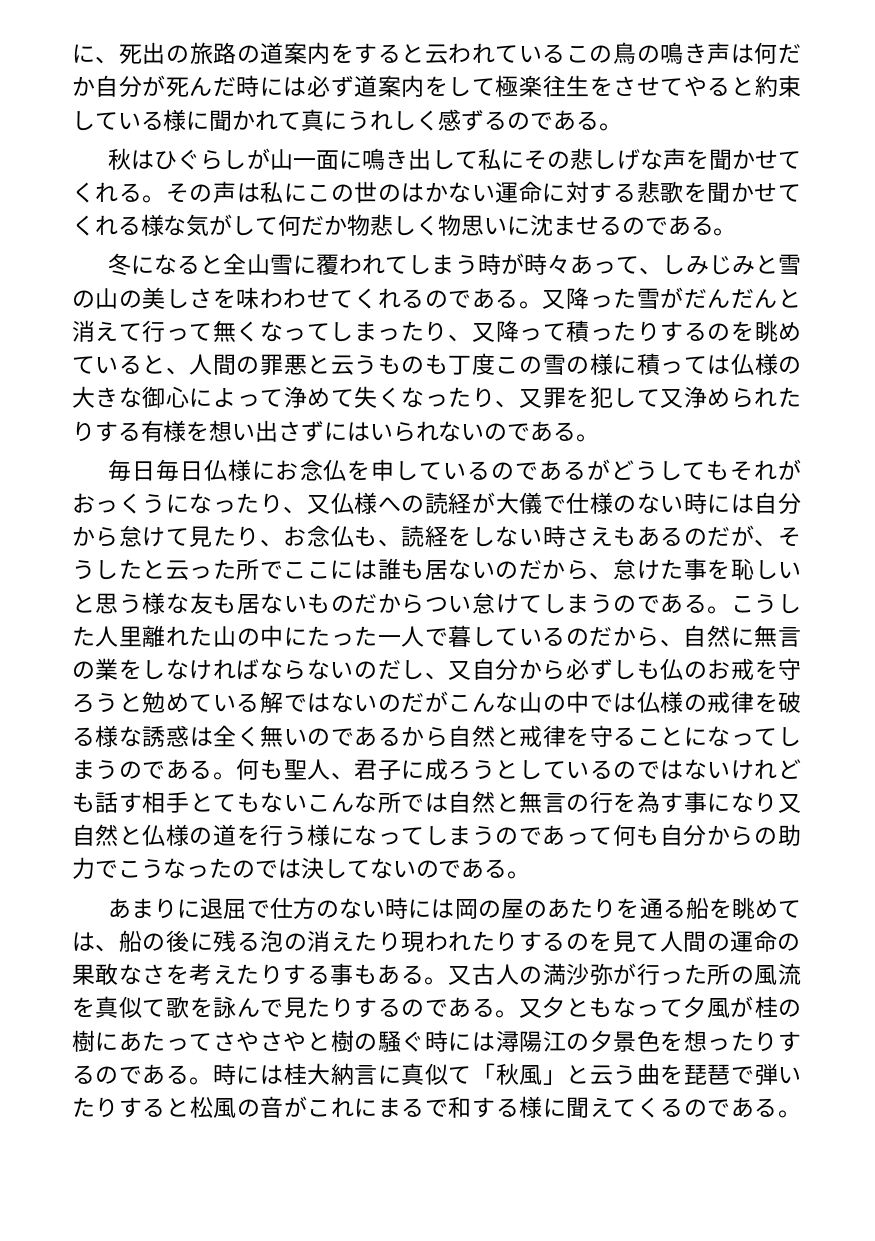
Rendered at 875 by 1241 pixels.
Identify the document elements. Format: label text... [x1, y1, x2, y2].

text 冬になると全山雪に覆われてしまう時が時々あって、しみじみと雪の山の美しさを味わわせてくれるのである。又降った雪がだんだんと消えて行って無くなってしまったり、又降って積ったりするのを眺めていると、人間の罪悪と云うものも丁度この雪の様に積っては仏様の大きな御心によって浄めて失くなったり、又罪を犯して又浄められたりする有様を想い出さずにはいられないのである。 [72, 247, 802, 447]
text あまりに退屈で仕方のない時には岡の屋のあたりを通る船を眺めては、船の後に残る泡の消えたり現われたりするのを見て人間の運命の果敢なさを考えたりする事もある。又古人の満沙弥が行った所の風流を真似て歌を詠んで見たりするのである。又夕ともなって夕風が桂の樹にあたってさやさやと樹の騒ぐ時には潯陽江の夕景色を想ったりするのである。時には桂大納言に真似て「秋風」と云う曲を琵琶で弾いたりすると松風の音がこれにまるで和する様に聞えてくるのである。 [72, 891, 802, 1123]
text に、死出の旅路の道案内をすると云われているこの鳥の鳴き声は何だか自分が死んだ時には必ず道案内をして極楽往生をさせてやると約束している様に聞かれて真にうれしく感ずるのである。 [72, 36, 802, 136]
text 秋はひぐらしが山一面に鳴き出して私にその悲しげな声を聞かせてくれる。その声は私にこの世のはかない運命に対する悲歌を聞かせてくれる様な気がして何だか物悲しく物思いに沈ませるのである。 [72, 142, 802, 241]
text 毎日毎日仏様にお念仏を申しているのであるがどうしてもそれがおっくうになったり、又仏様への読経が大儀で仕様のない時には自分から怠けて見たり、お念仏も、読経をしない時さえもあるのだが、そうしたと云った所でここには誰も居ないのだから、怠けた事を恥しいと思う様な友も居ないものだからつい怠けてしまうのである。こうした人里離れた山の中にたった一人で暮しているのだから、自然に無言の業をしなければならないのだし、又自分から必ずしも仏のお戒を守ろうと勉めている解ではないのだがこんな山の中では仏様の戒律を破る様な誘惑は全く無いのであるから自然と戒律を守ることになってしまうのである。何も聖人、君子に成ろうとしているのではないけれども話す相手とてもないこんな所では自然と無言の行を為す事になり又自然と仏様の道を行う様になってしまうのであって何も自分からの助力でこうなったのでは決してないのである。 [72, 453, 802, 884]
